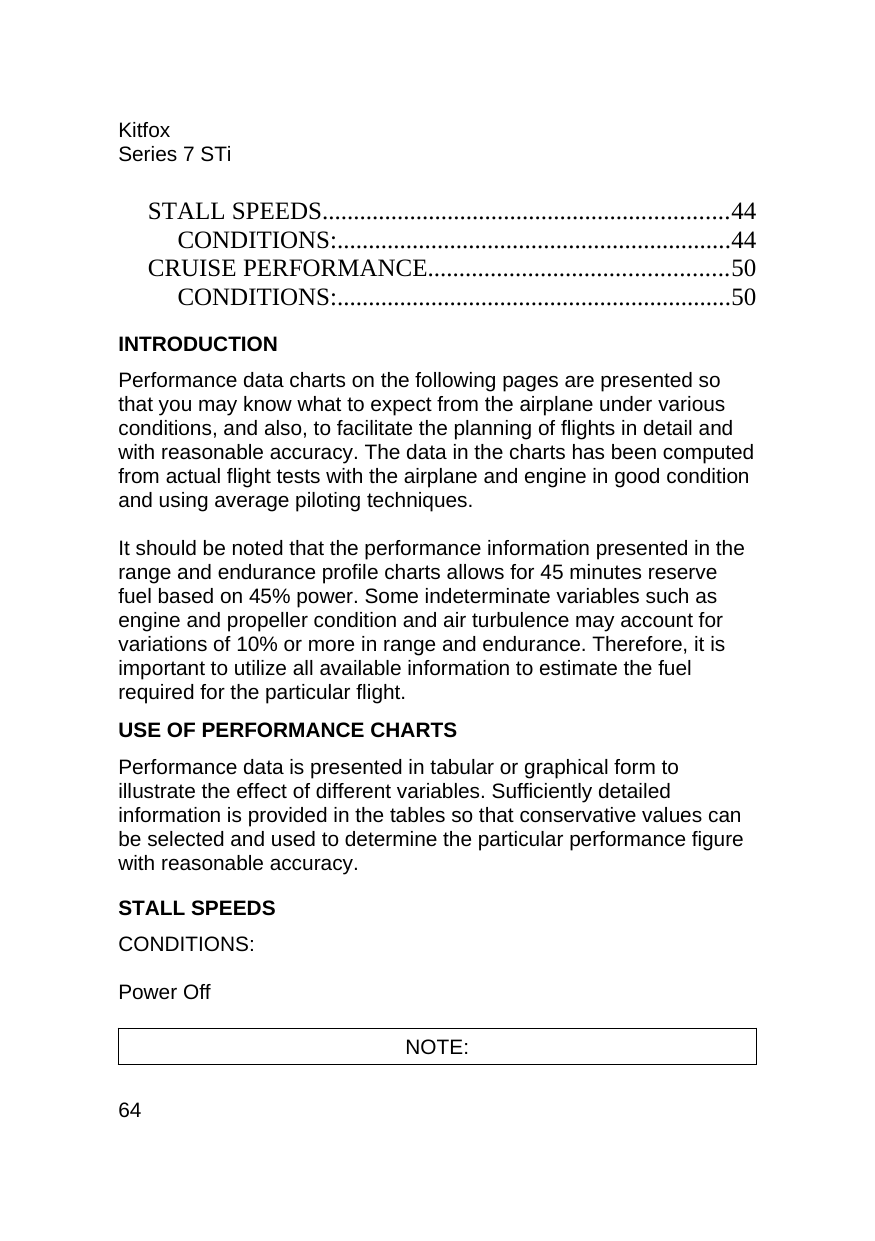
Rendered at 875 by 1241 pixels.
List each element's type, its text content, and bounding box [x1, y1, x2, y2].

subtitle STALL SPEEDS [118, 895, 756, 919]
text variations of 10% or more in range and endurance. Therefore, it is important to utilize all available information to estimate the fuel required for the particular flight. [118, 632, 756, 704]
subtitle INTRODUCTION [118, 332, 756, 356]
text Power Off [118, 980, 756, 1004]
text STALL SPEEDS 44 [148, 196, 756, 225]
text CONDITIONS: [118, 932, 756, 956]
text CRUISE PERFORMANCE 50 [148, 253, 756, 282]
subtitle USE OF PERFORMANCE CHARTS [118, 718, 756, 742]
text Performance data is presented in tabular or graphical form to illustrate the effect of different variables. Sufficiently detailed information is provided in the tables so that conservative values can be selected and used to determine the particular performance figure with reasonable accuracy. [118, 755, 756, 874]
table_header NOTE: [119, 1029, 756, 1064]
text CONDITIONS: 44 [177, 225, 756, 253]
text Performance data charts on the following pages are presented so that you may know what to expect from the airplane under various conditions, and also, to facilitate the planning of flights in detail and with reasonable accuracy. The data in the charts has been computed from actual flight tests with the airplane and engine in good condition and using average piloting techniques. [118, 368, 756, 512]
text It should be noted that the performance information presented in the range and endurance profile charts allows for 45 minutes reserve fuel based on 45% power. Some indeterminate variables such as engine and propeller condition and air turbulence may account for [118, 536, 756, 632]
text CONDITIONS: 50 [177, 282, 756, 311]
